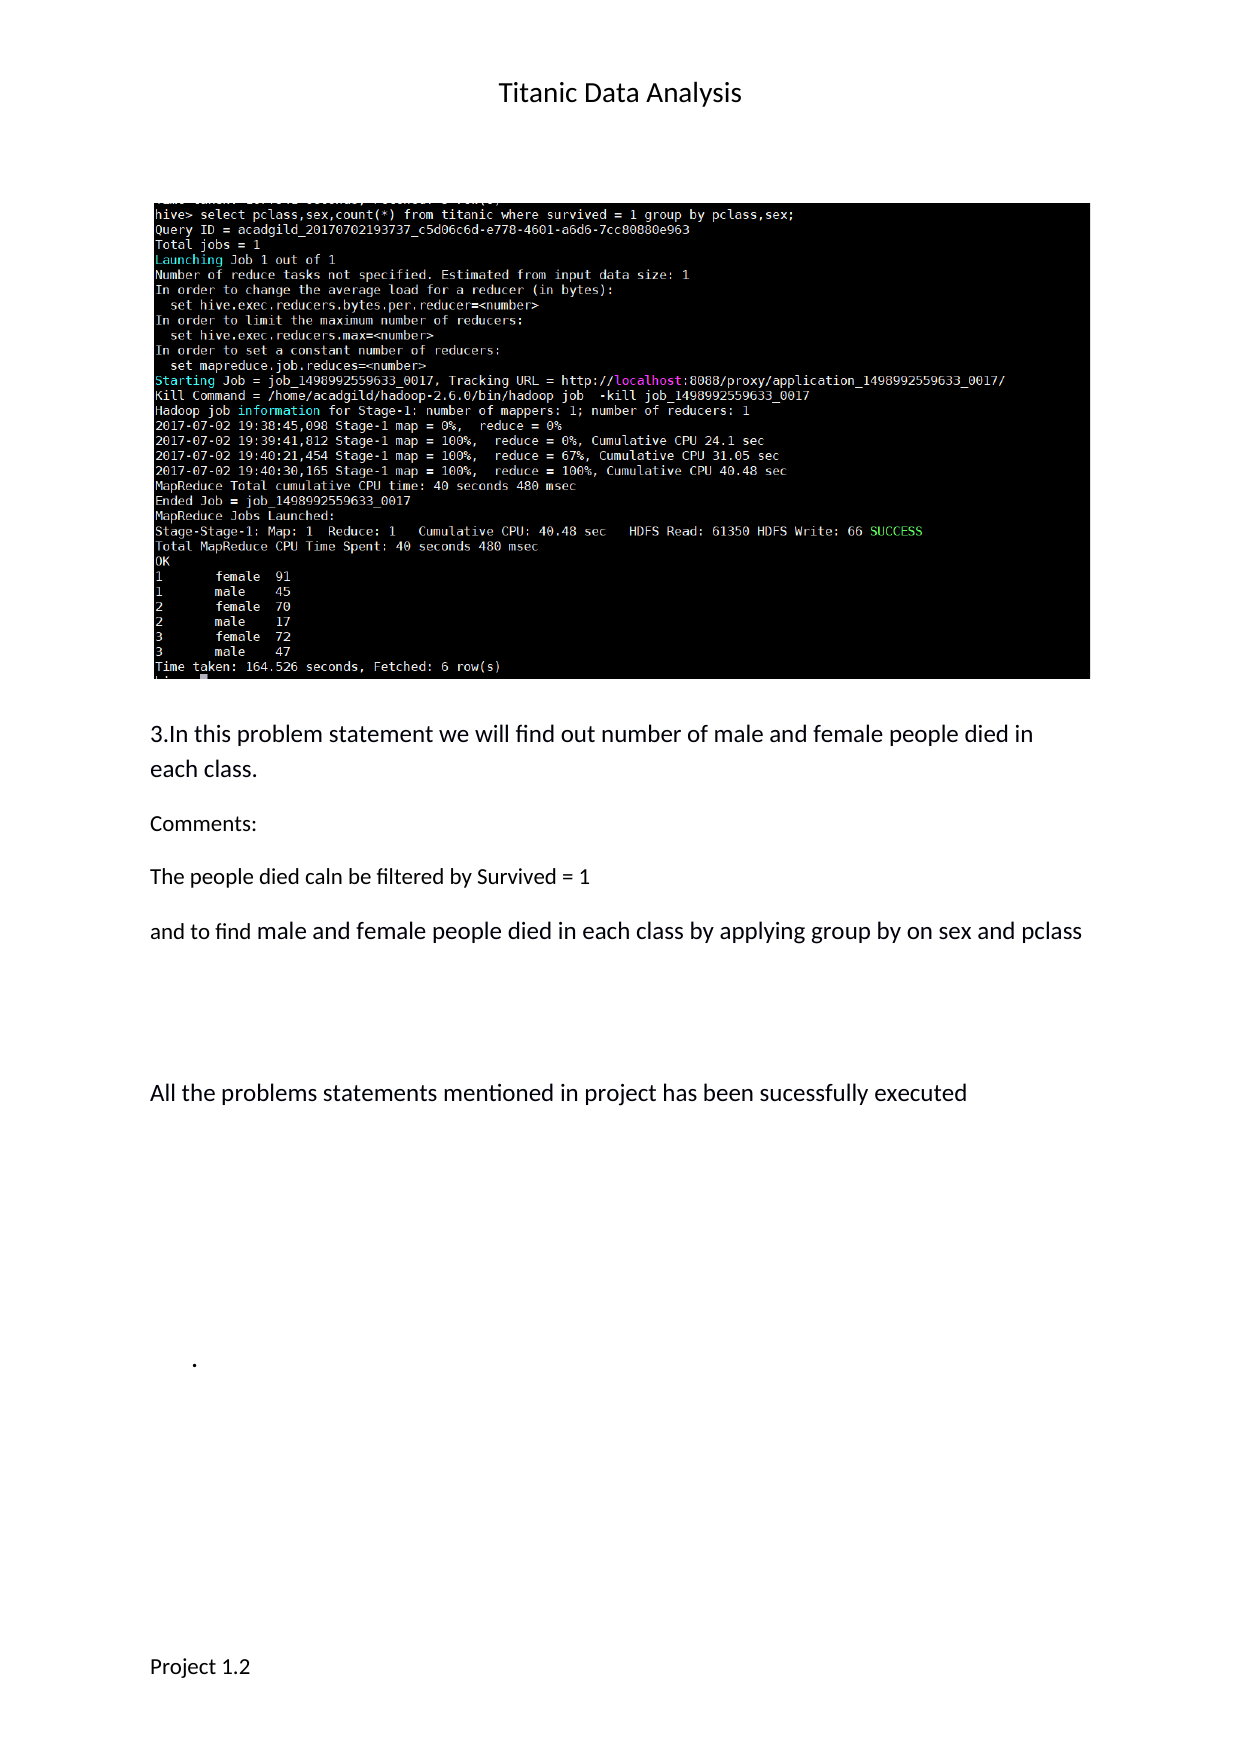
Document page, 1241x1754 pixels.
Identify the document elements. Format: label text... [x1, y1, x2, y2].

list and to find male and female people died in each class by applying group by on sex and pclass [150, 915, 1090, 946]
list The people died caln be filtered by Survived = 1 [150, 862, 1090, 890]
list All the problems statements mentioned in project has been sucessfully executed [150, 1077, 1090, 1108]
text . [150, 1345, 1090, 1373]
list 3.In this problem statement we will find out number of male and female people died in each class. [150, 679, 1090, 784]
list Comments: [150, 809, 1090, 837]
picture [150, 203, 1091, 679]
